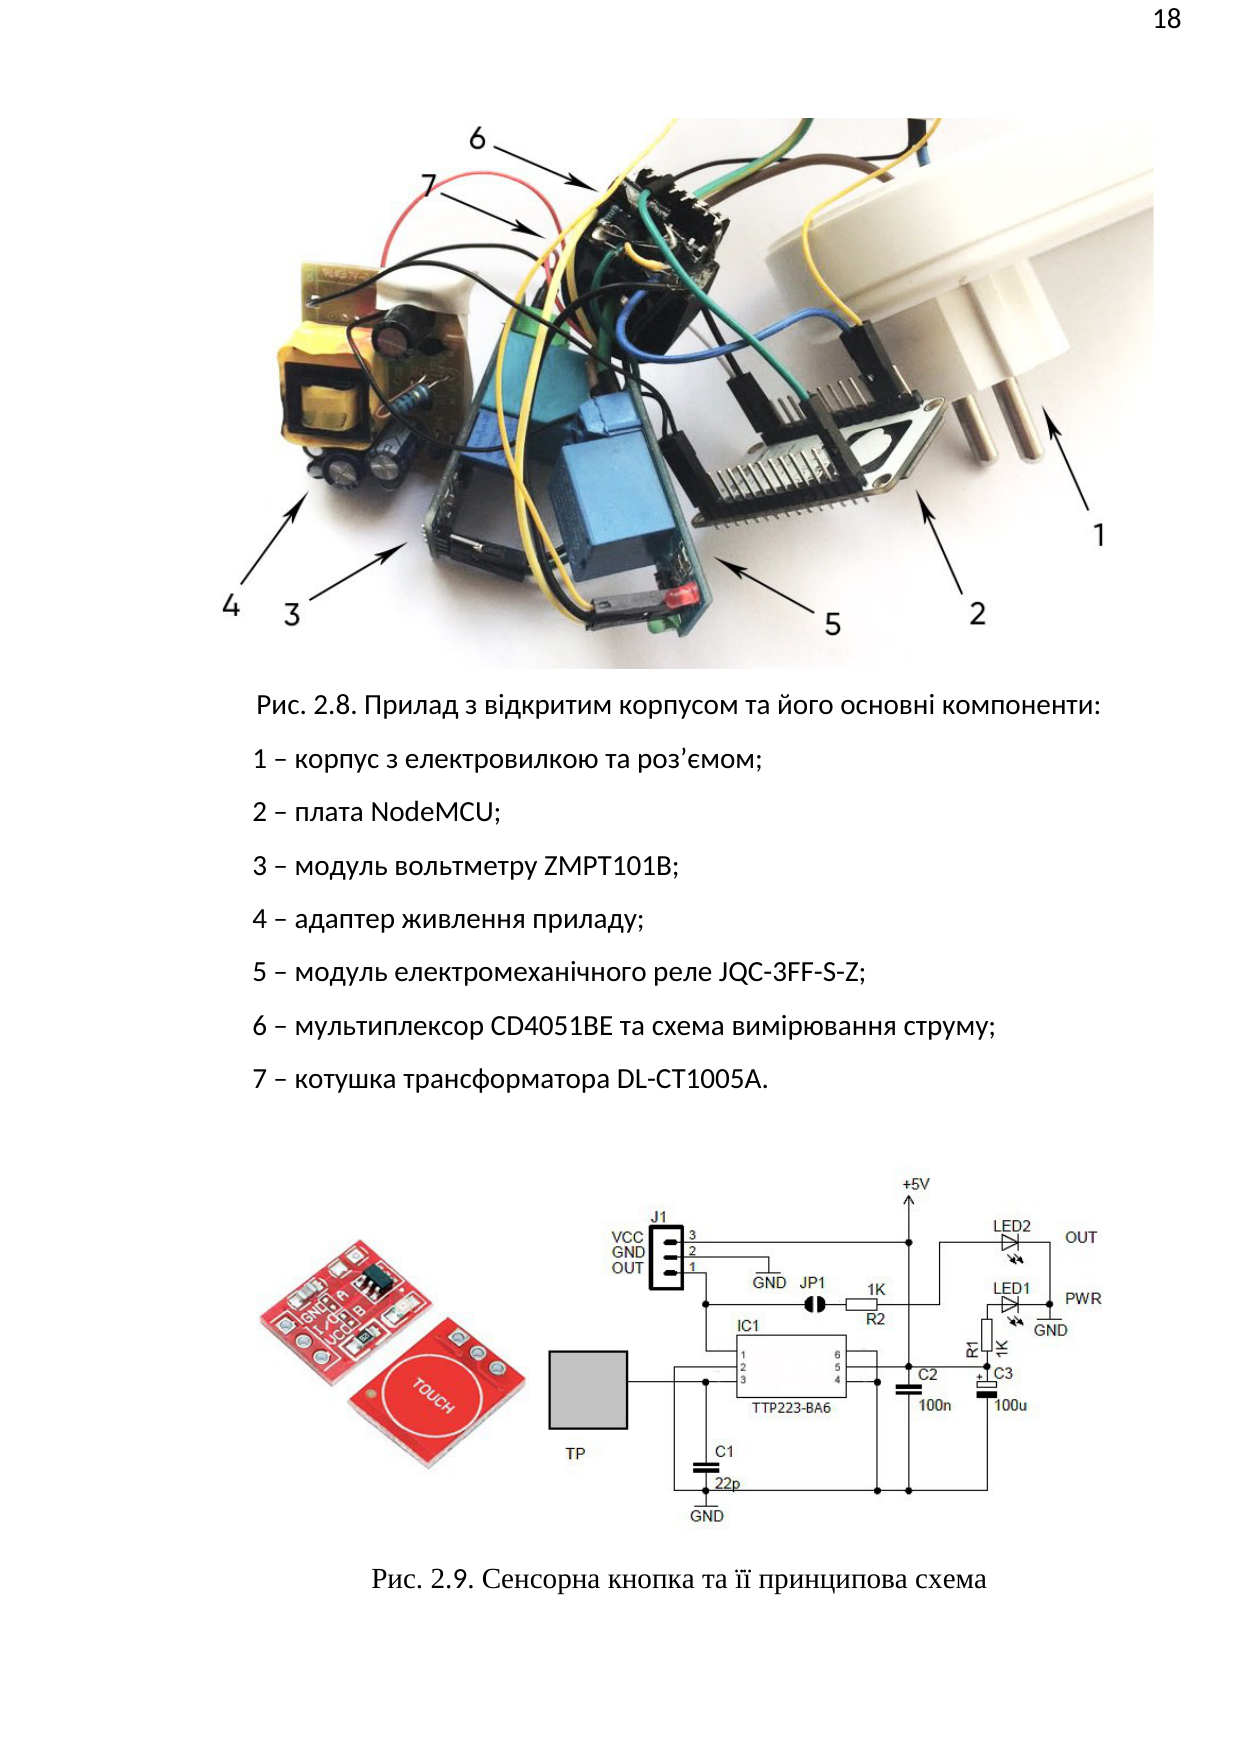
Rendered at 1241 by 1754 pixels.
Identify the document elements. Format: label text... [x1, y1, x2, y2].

text 4 – адаптер живлення приладу; [177, 900, 1181, 936]
text Рис. 2.9. Сенсорна кнопка та її принципова схема [177, 1560, 1181, 1596]
picture [256, 1167, 1103, 1542]
text 1 – корпус з електровилкою та роз’ємом; [177, 740, 1181, 775]
text 2 – плата NodeMCU; [177, 793, 1181, 829]
text 5 – модуль електромеханічного реле JQC-3FF-S-Z; [177, 953, 1181, 989]
text 6 – мультиплексор CD4051BE та схема вимірювання струму; [177, 1007, 1181, 1042]
text 7 – котушка трансформатора DL-CT1005A. [177, 1060, 1181, 1096]
picture [204, 118, 1154, 669]
text Рис. 2.8. Прилад з відкритим корпусом та його основні компоненти: [177, 686, 1181, 722]
text 3 – модуль вольтметру ZMPT101B; [177, 847, 1181, 882]
